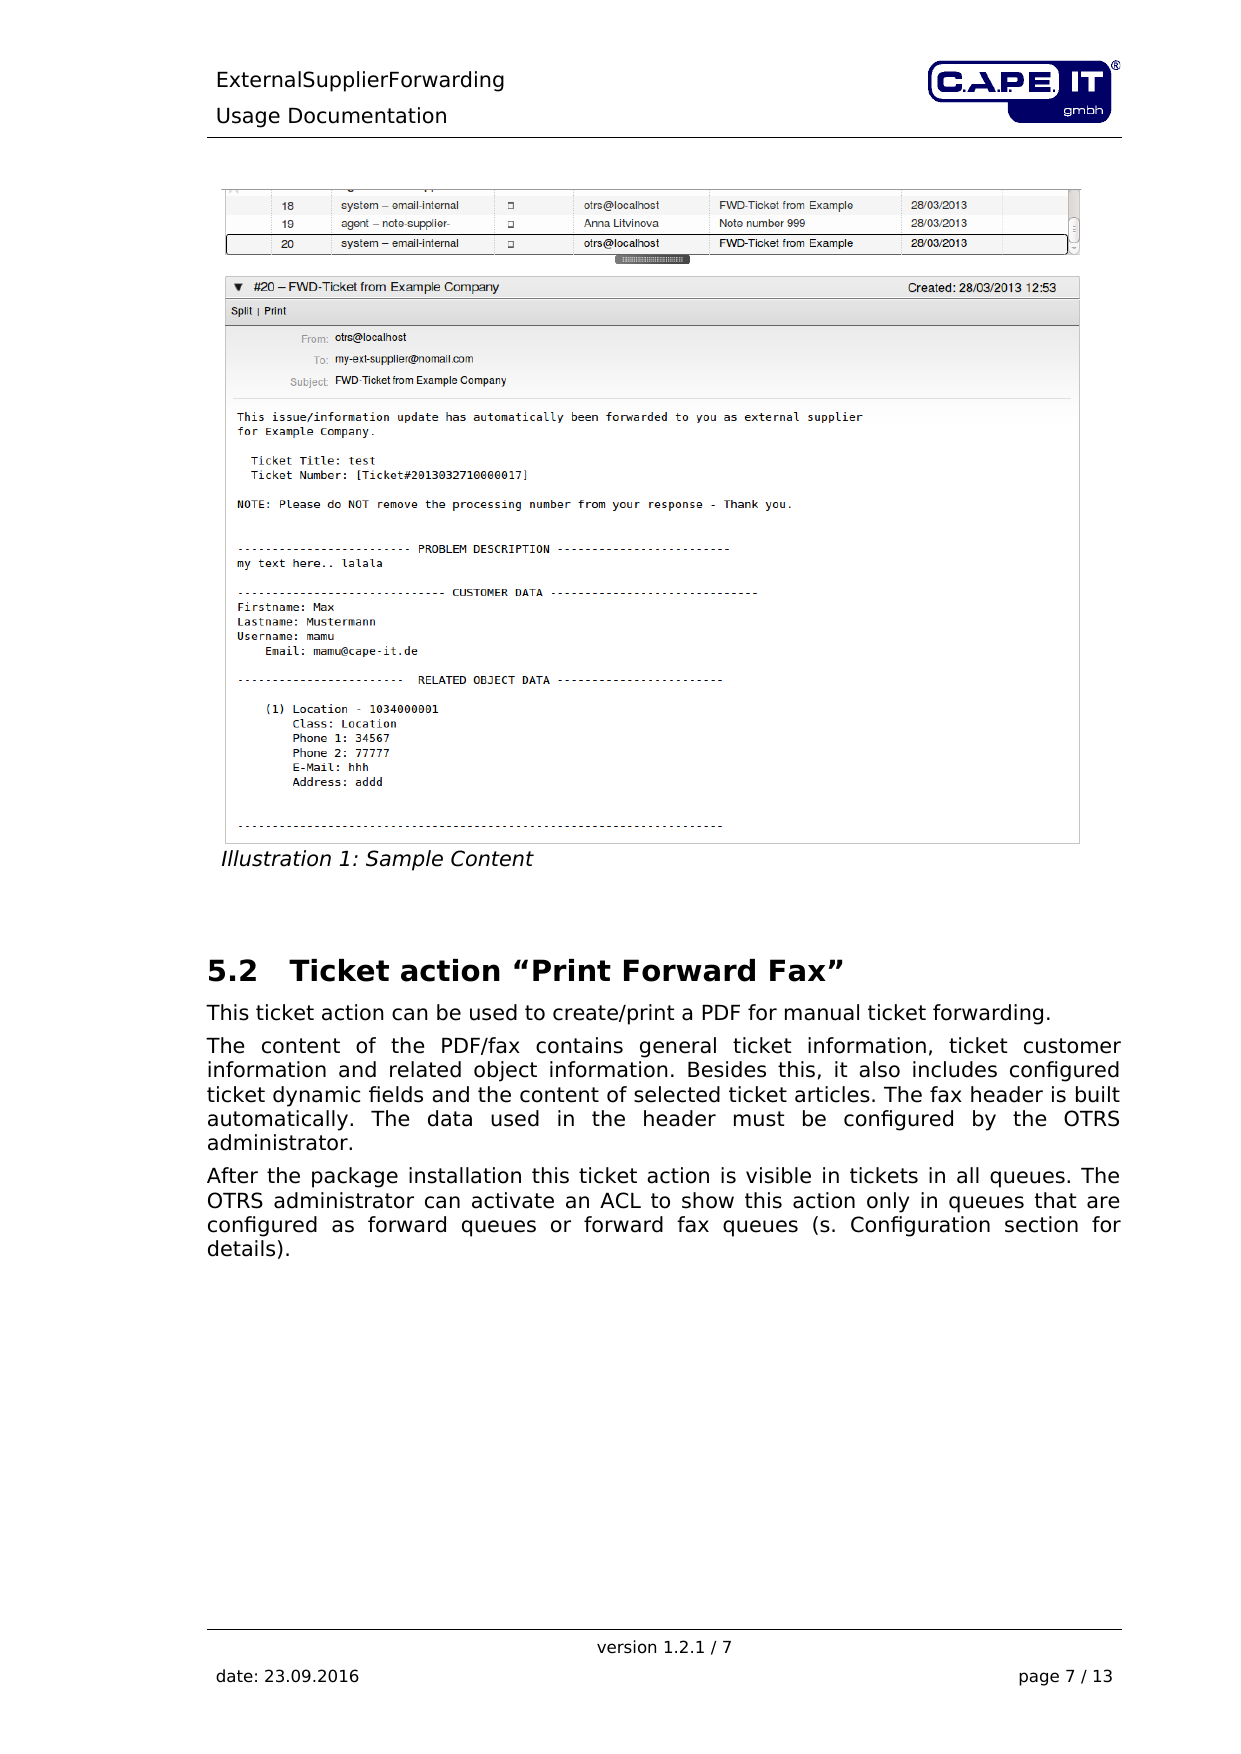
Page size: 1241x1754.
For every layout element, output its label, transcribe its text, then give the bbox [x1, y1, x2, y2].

picture [221, 189, 1082, 847]
text The content of the PDF/fax contains general ticket information, ticket customer information and related object information. Besides this, it also includes configured ticket dynamic fields and the content of selected ticket articles. The fax header is built automatically. The data used in the header must be configured by the OTRS administrator. [207, 1034, 1122, 1156]
text Illustration 1: Sample Content [221, 189, 1108, 871]
picture [928, 60, 1121, 123]
text This ticket action can be used to create/print a PDF for manual ticket forwarding. [207, 1001, 1122, 1025]
text After the package installation this ticket action is visible in tickets in all queues. The OTRS administrator can activate an ACL to show this action only in queues that are configured as forward queues or forward fax queues (s. Configuration section for details). [207, 1164, 1122, 1261]
subtitle Ticket action “Print Forward Fax” [207, 955, 1122, 989]
